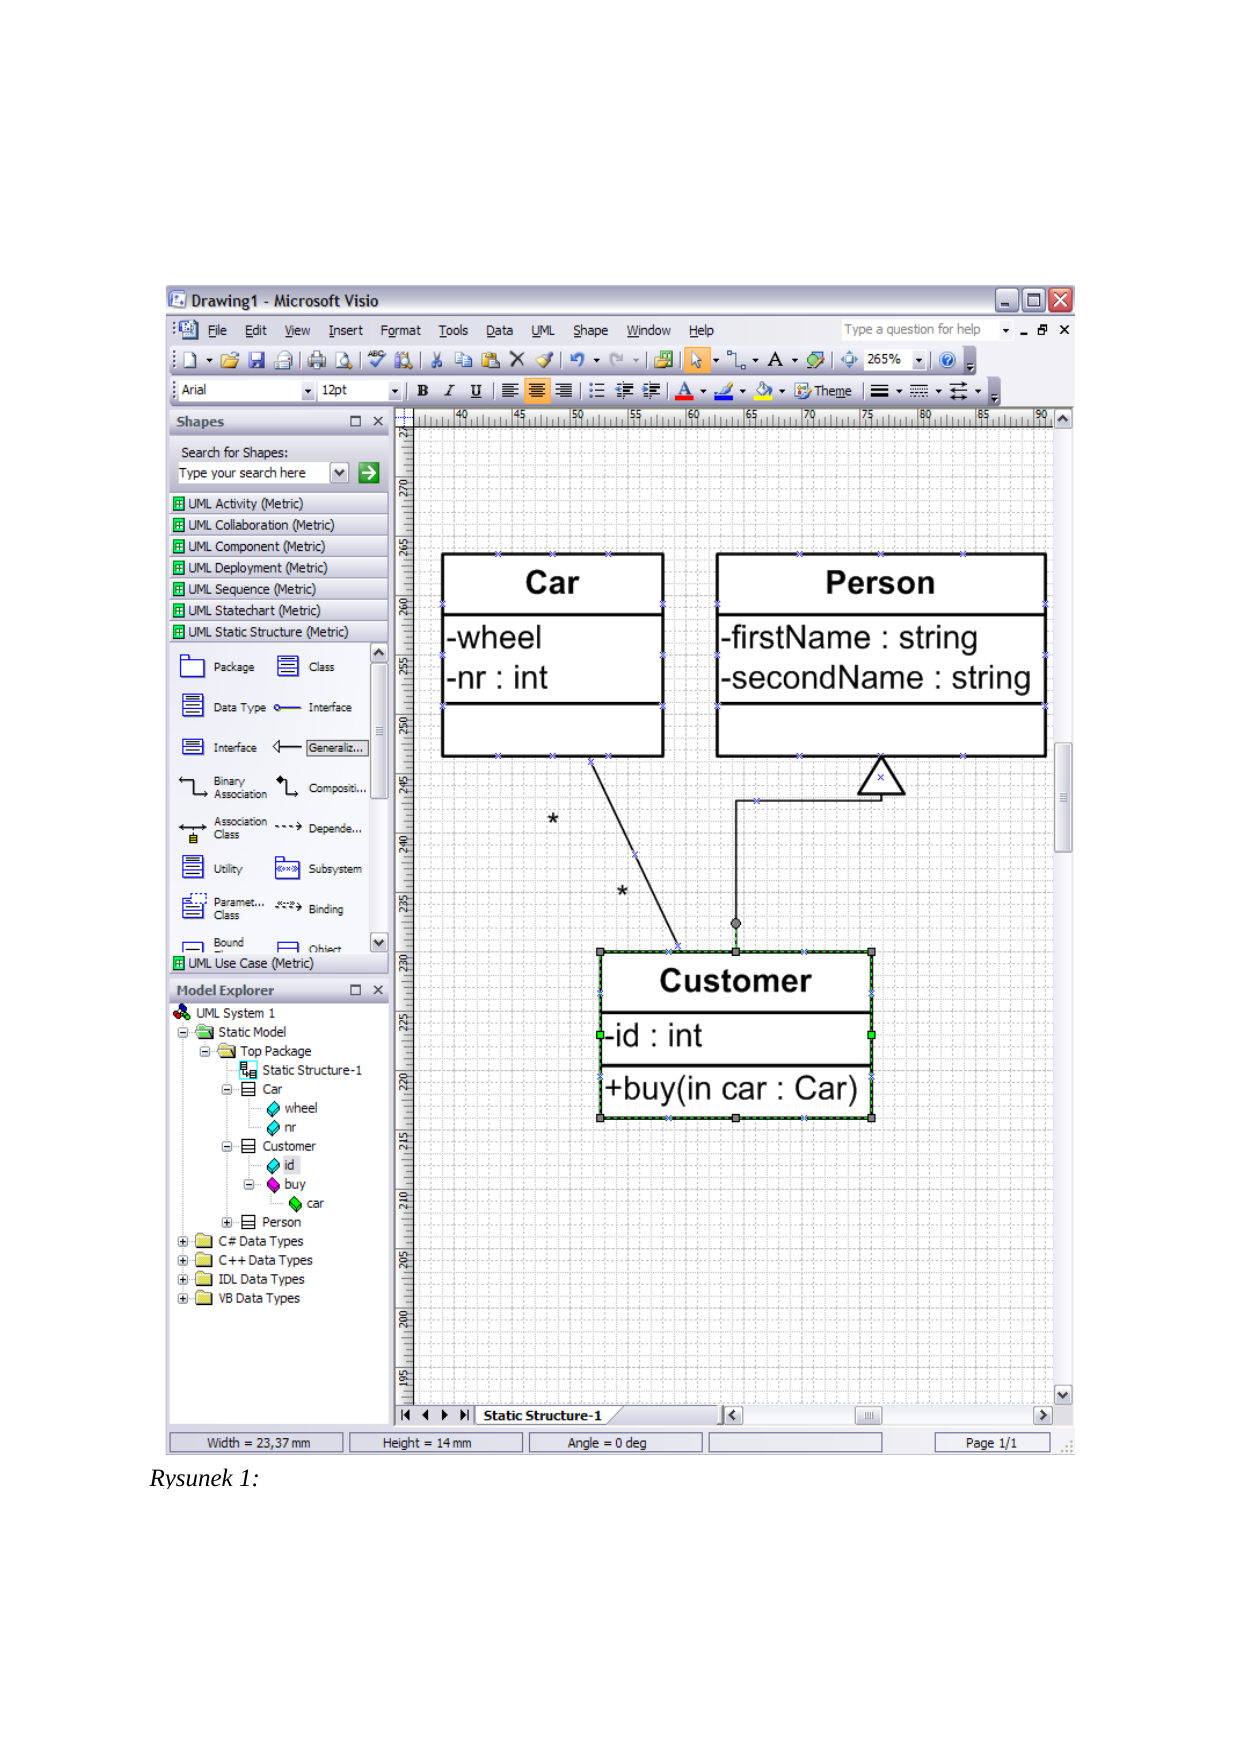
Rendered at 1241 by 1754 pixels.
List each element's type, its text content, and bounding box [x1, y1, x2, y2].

text Rysunek 1: [149, 1463, 1090, 1488]
